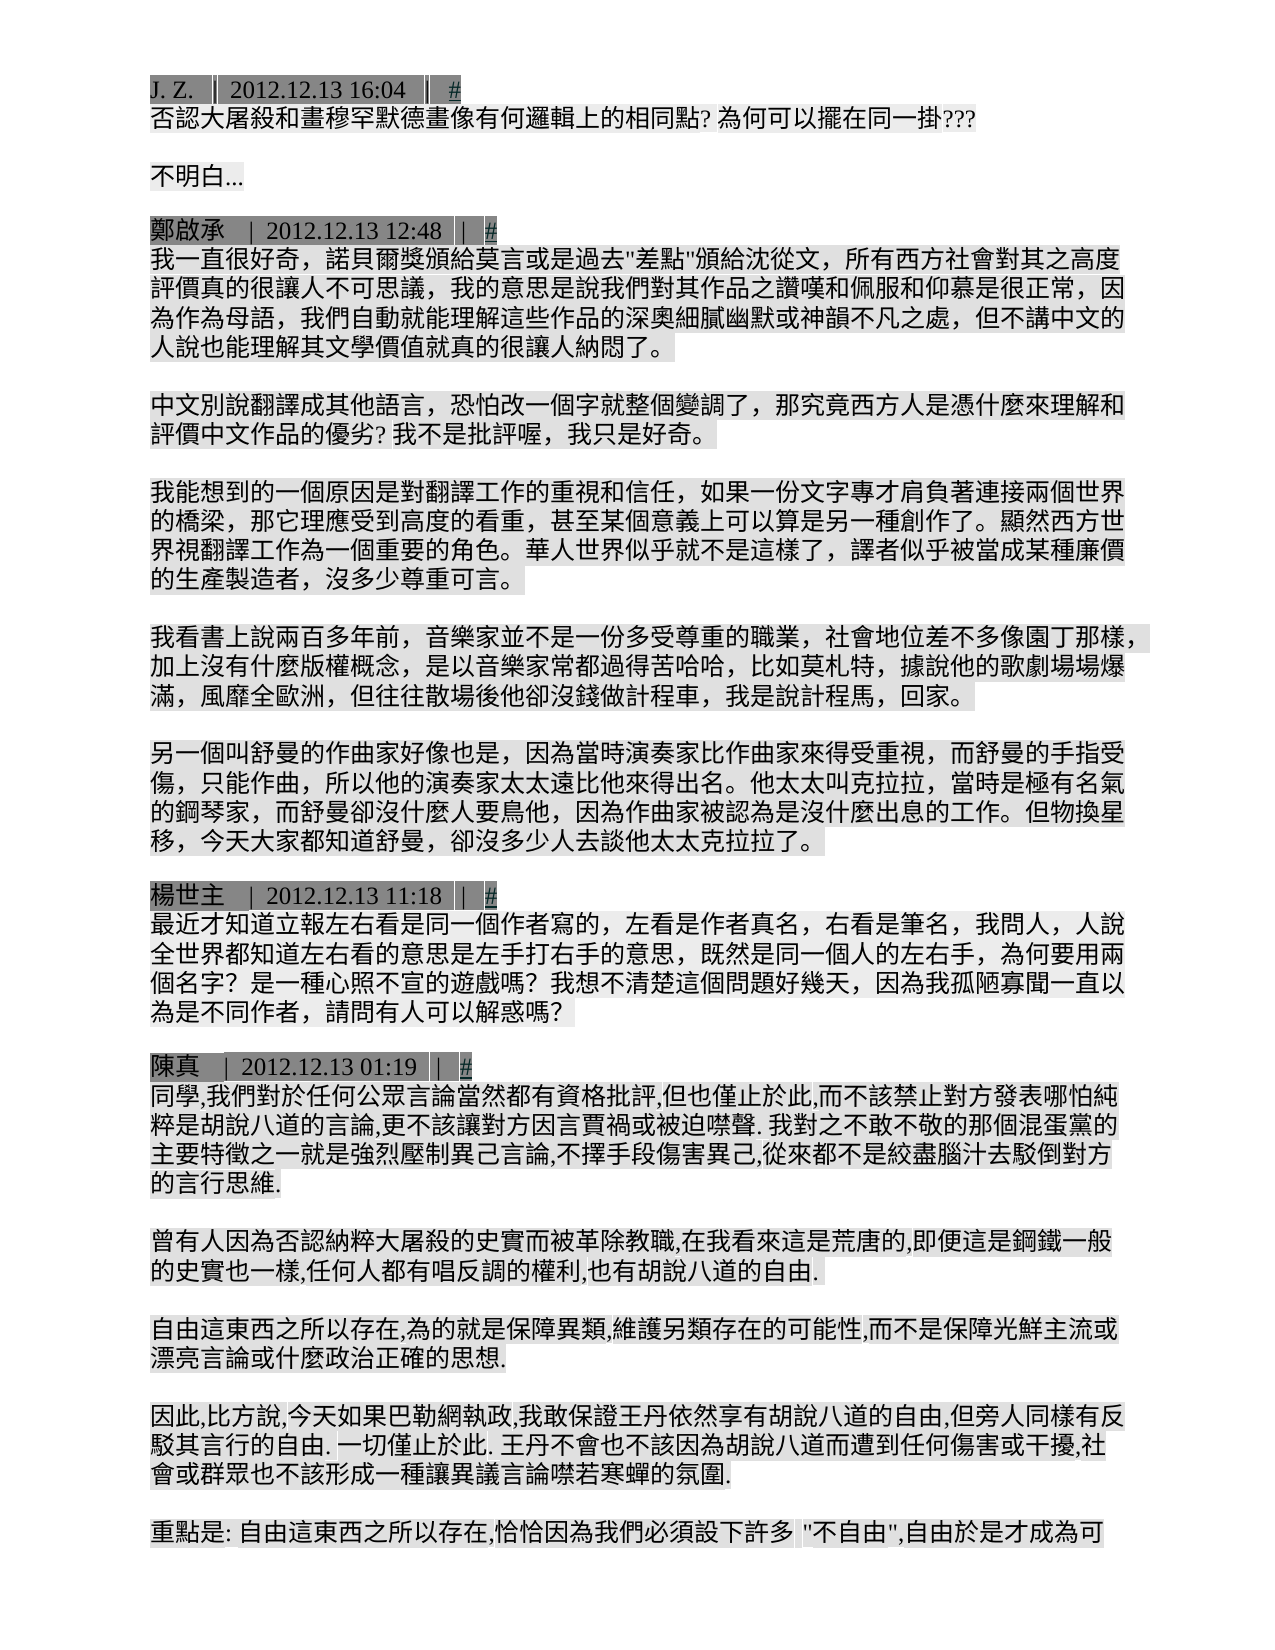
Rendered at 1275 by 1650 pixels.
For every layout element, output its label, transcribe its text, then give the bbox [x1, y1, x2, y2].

text 同學,我們對於任何公眾言論當然都有資格批評,但也僅止於此,而不該禁止對方發表哪怕純粹是胡說八道的言論,更不該讓對方因言賈禍或被迫噤聲. 我對之不敢不敬的那個混蛋黨的主要特徵之一就是強烈壓制異己言論,不擇手段傷害異己,從來都不是絞盡腦汁去駁倒對方的言行思維. 曾有人因為否認納粹大屠殺的史實而被革除教職,在我看來這是荒唐的,即便這是鋼鐵一般的史實也一樣,任何人都有唱反調的權利,也有胡說八道的自由. 自由這東西之所以存在,為的就是保障異類,維護另類存在的可能性,而不是保障光鮮主流或漂亮言論或什麼政治正確的思想. 因此,比方說,今天如果巴勒網執政,我敢保證王丹依然享有胡說八道的自由,但旁人同樣有反駁其言行的自由. 一切僅止於此. 王丹不會也不該因為胡說八道而遭到任何傷害或干擾,社會或群眾也不該形成一種讓異議言論噤若寒蟬的氛圍. 重點是: 自由這東西之所以存在,恰恰因為我們必須設下許多 "不自由",自由於是才成為可 [150, 1082, 1125, 1548]
text 否認大屠殺和畫穆罕默德畫像有何邏輯上的相同點? 為何可以擺在同一掛??? 不明白... [150, 104, 1125, 191]
text 鄭啟承 | 2012.12.13 12:48 | # [150, 216, 1125, 245]
text J. Z. | 2012.12.13 16:04 | # [150, 75, 1125, 104]
text 最近才知道立報左右看是同一個作者寫的，左看是作者真名，右看是筆名，我問人，人說全世界都知道左右看的意思是左手打右手的意思，既然是同一個人的左右手，為何要用兩個名字？是一種心照不宣的遊戲嗎？我想不清楚這個問題好幾天，因為我孤陋寡聞一直以為是不同作者，請問有人可以解惑嗎？ [150, 911, 1125, 1027]
text 楊世主 | 2012.12.13 11:18 | # [150, 881, 1125, 911]
text 我一直很好奇，諾貝爾獎頒給莫言或是過去"差點"頒給沈從文，所有西方社會對其之高度評價真的很讓人不可思議，我的意思是說我們對其作品之讚嘆和佩服和仰慕是很正常，因為作為母語，我們自動就能理解這些作品的深奧細膩幽默或神韻不凡之處，但不講中文的人說也能理解其文學價值就真的很讓人納悶了。 中文別說翻譯成其他語言，恐怕改一個字就整個變調了，那究竟西方人是憑什麼來理解和評價中文作品的優劣? 我不是批評喔，我只是好奇。 我能想到的一個原因是對翻譯工作的重視和信任，如果一份文字專才肩負著連接兩個世界的橋梁，那它理應受到高度的看重，甚至某個意義上可以算是另一種創作了。顯然西方世界視翻譯工作為一個重要的角色。華人世界似乎就不是這樣了，譯者似乎被當成某種廉價的生產製造者，沒多少尊重可言。 我看書上說兩百多年前，音樂家並不是一份多受尊重的職業，社會地位差不多像園丁那樣，加上沒有什麼版權概念，是以音樂家常都過得苦哈哈，比如莫札特，據說他的歌劇場場爆滿，風靡全歐洲，但往往散場後他卻沒錢做計程車，我是說計程馬，回家。 另一個叫舒曼的作曲家好像也是，因為當時演奏家比作曲家來得受重視，而舒曼的手指受傷，只能作曲，所以他的演奏家太太遠比他來得出名。他太太叫克拉拉，當時是極有名氣的鋼琴家，而舒曼卻沒什麼人要鳥他，因為作曲家被認為是沒什麼出息的工作。但物換星移，今天大家都知道舒曼，卻沒多少人去談他太太克拉拉了。 [150, 245, 1125, 856]
text 陳真 | 2012.12.13 01:19 | # [150, 1052, 1125, 1082]
